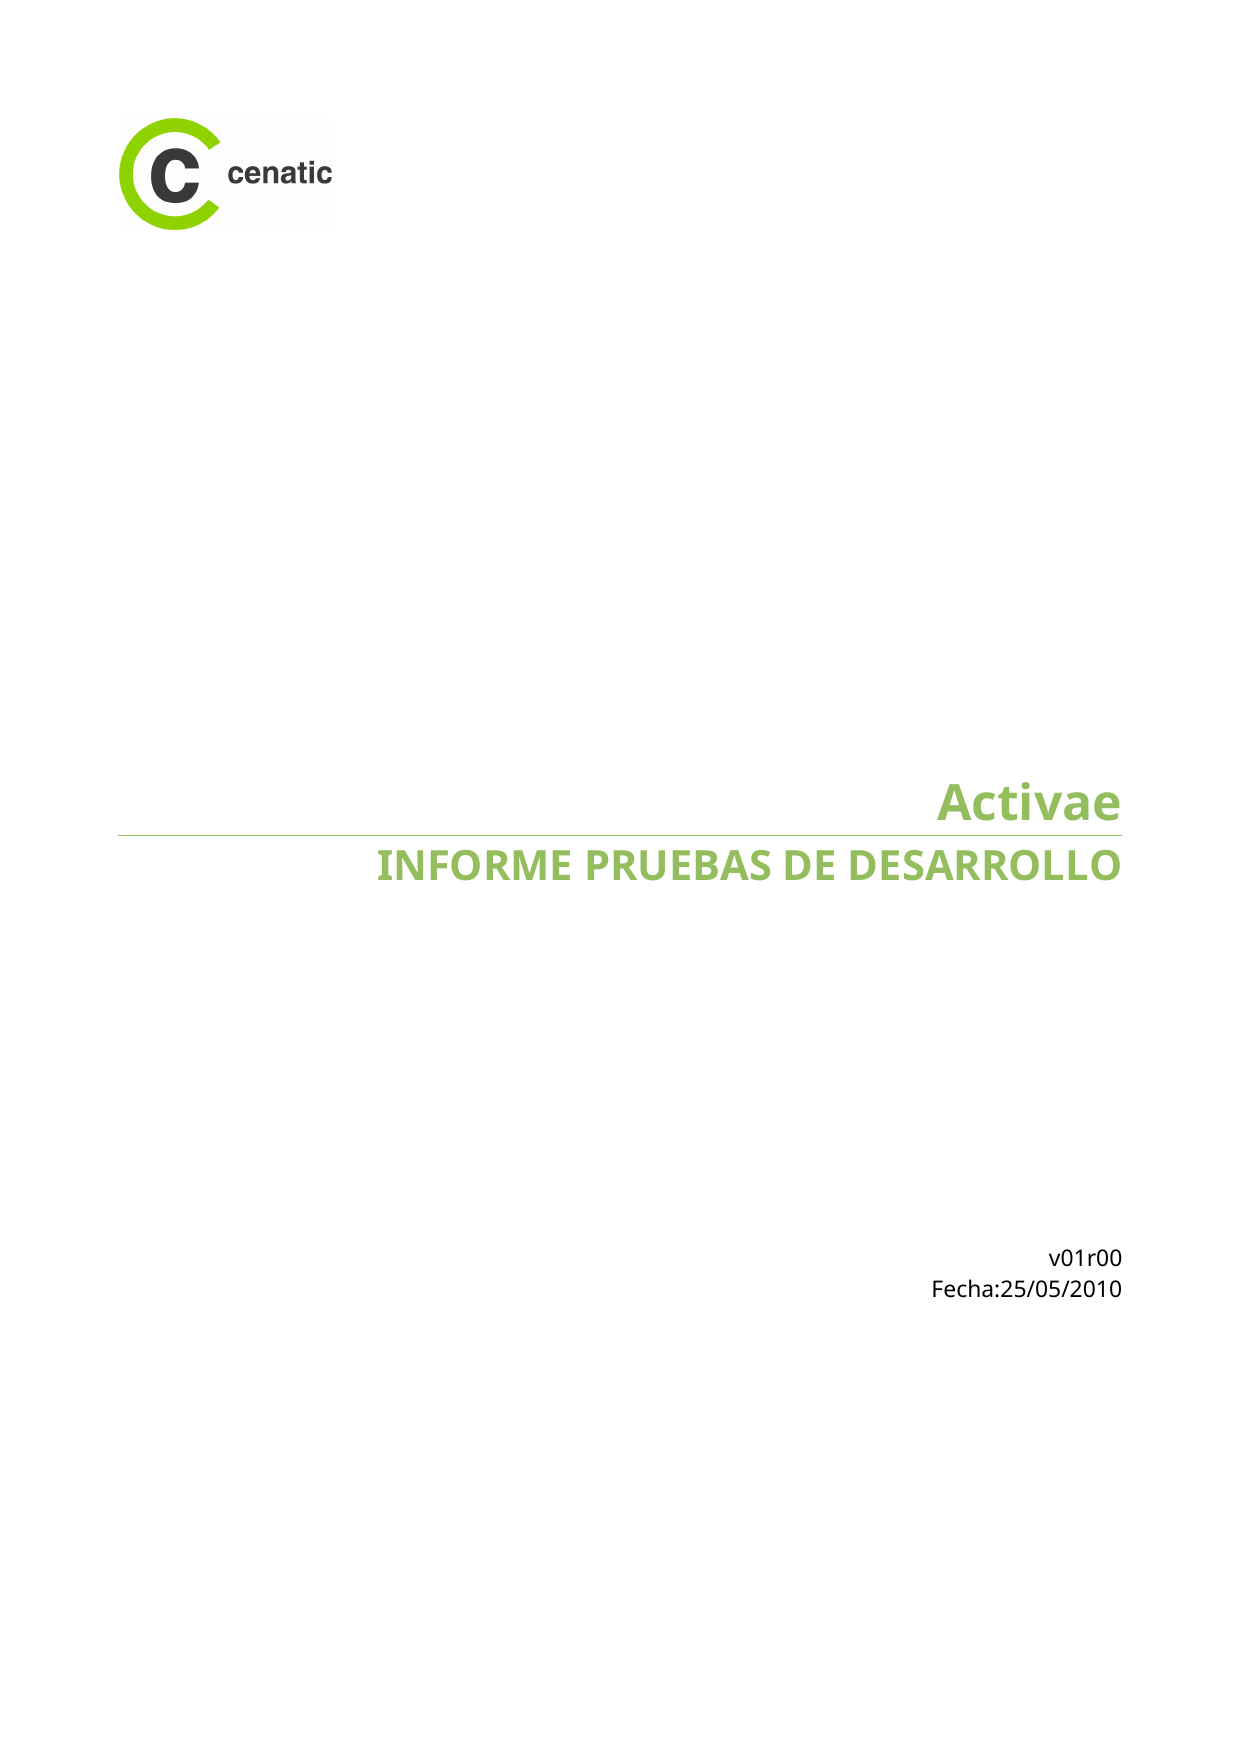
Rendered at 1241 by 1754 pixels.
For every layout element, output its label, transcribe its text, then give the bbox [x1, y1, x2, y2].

picture [119, 118, 332, 230]
text v01r00 [118, 1242, 1122, 1273]
text Fecha:25/05/2010 [118, 1273, 1122, 1304]
title Activae [118, 767, 1122, 835]
subtitle INFORME PRUEBAS DE DESARROLLO [118, 836, 1122, 892]
